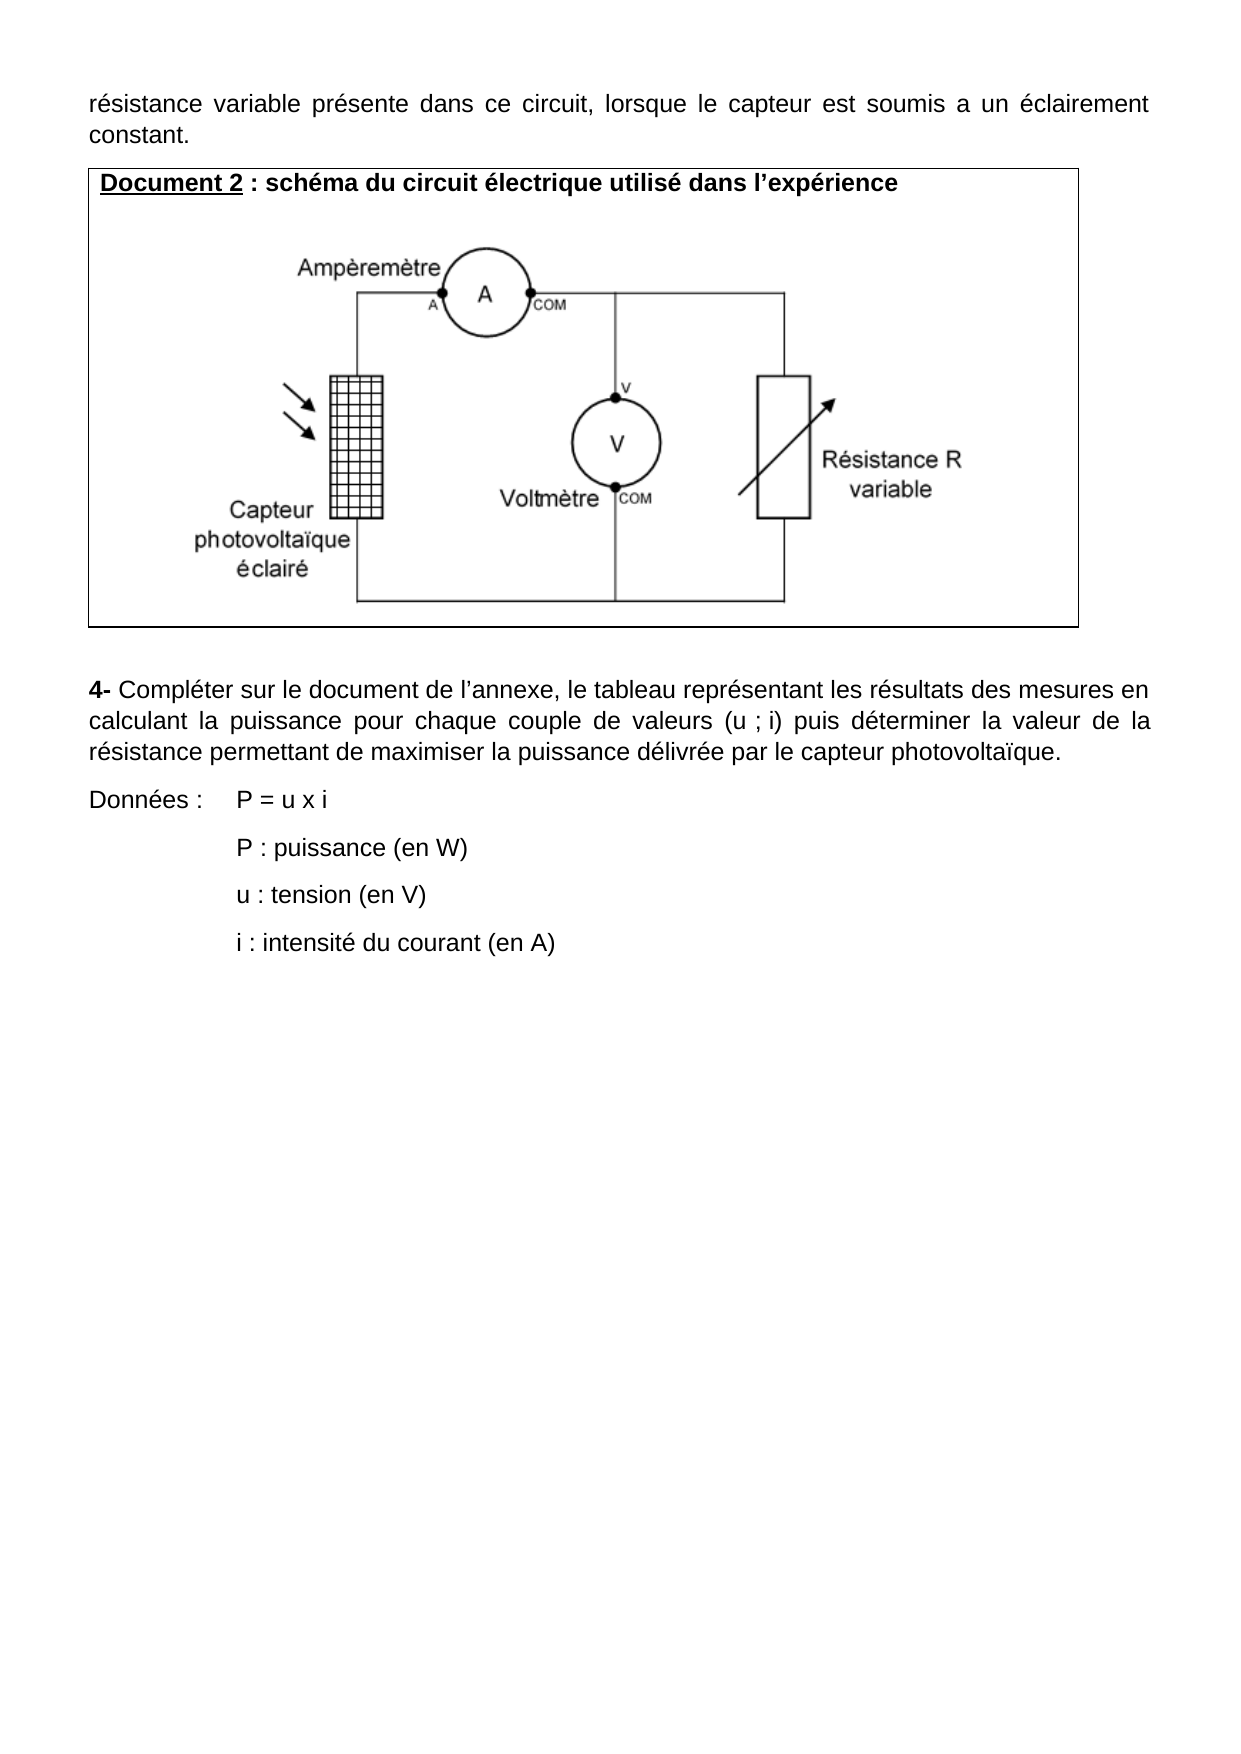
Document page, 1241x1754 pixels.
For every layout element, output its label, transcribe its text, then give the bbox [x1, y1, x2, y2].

text u : tension (en V) [162, 880, 1152, 909]
table_header Document 2 : schéma du circuit électrique utilisé dans l’expérience [89, 169, 1078, 626]
text i : intensité du courant (en A) [162, 928, 1152, 957]
picture [170, 216, 996, 608]
text P : puissance (en W) [162, 833, 1152, 861]
text Données : P = u x i [89, 785, 1152, 814]
text résistance variable présente dans ce circuit, lorsque le capteur est soumis a un éclairement constant. [89, 89, 1152, 148]
text 4- Compléter sur le document de l’annexe, le tableau représentant les résultats des mesures en calculant la puissance pour chaque couple de valeurs (u ; i) puis déterminer la valeur de la résistance permettant de maximiser la puissance délivrée par le capteur photovoltaïque. [89, 675, 1152, 766]
